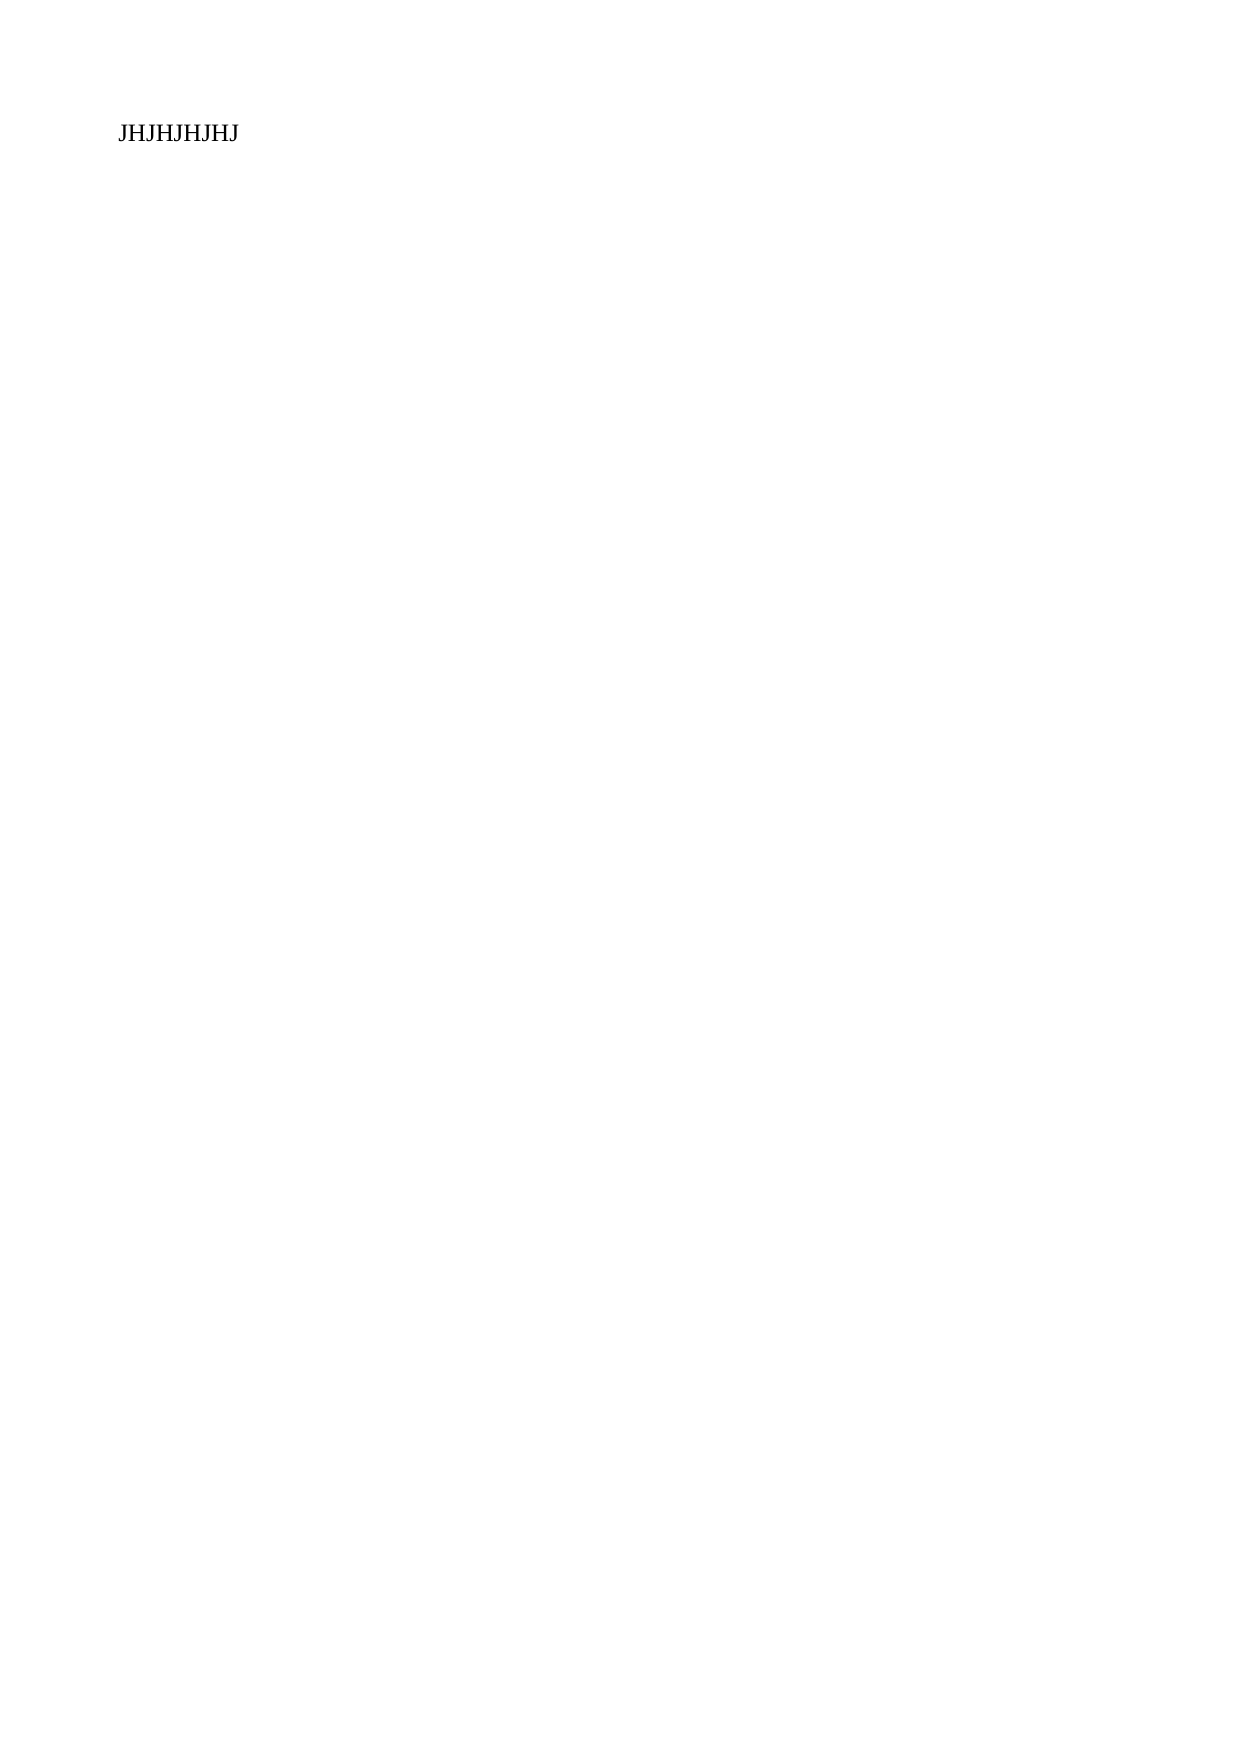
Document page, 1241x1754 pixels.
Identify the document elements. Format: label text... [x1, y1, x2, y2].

text JHJHJHJHJ [118, 118, 1122, 147]
